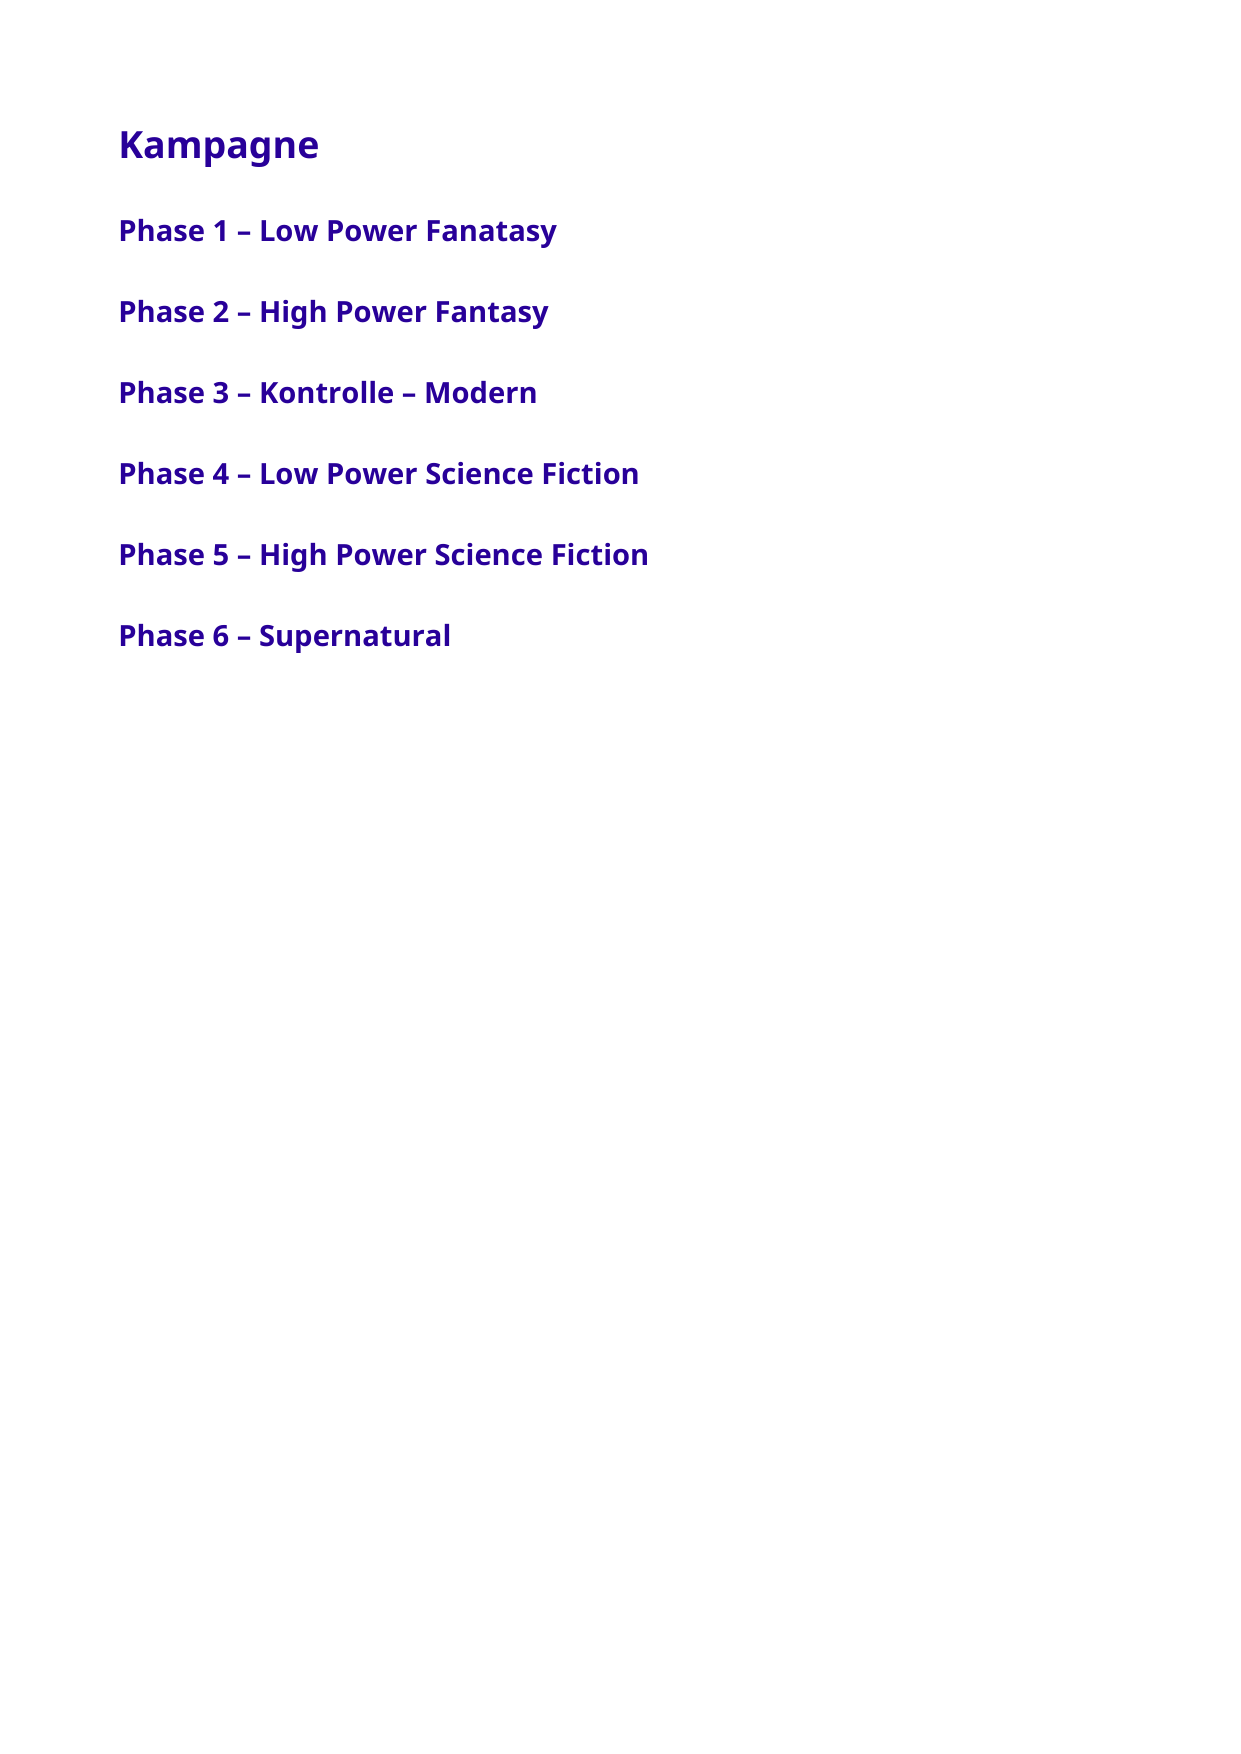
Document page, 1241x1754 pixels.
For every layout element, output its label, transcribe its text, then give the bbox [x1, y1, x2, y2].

subtitle Phase 4 – Low Power Science Fiction [118, 453, 768, 493]
subtitle Phase 6 – Supernatural [118, 615, 768, 655]
subtitle Phase 3 – Kontrolle – Modern [118, 372, 768, 412]
subtitle Phase 5 – High Power Science Fiction [118, 534, 768, 574]
subtitle Phase 1 – Low Power Fanatasy [118, 210, 768, 250]
subtitle Kampagne [118, 118, 768, 169]
subtitle Phase 2 – High Power Fantasy [118, 291, 768, 331]
